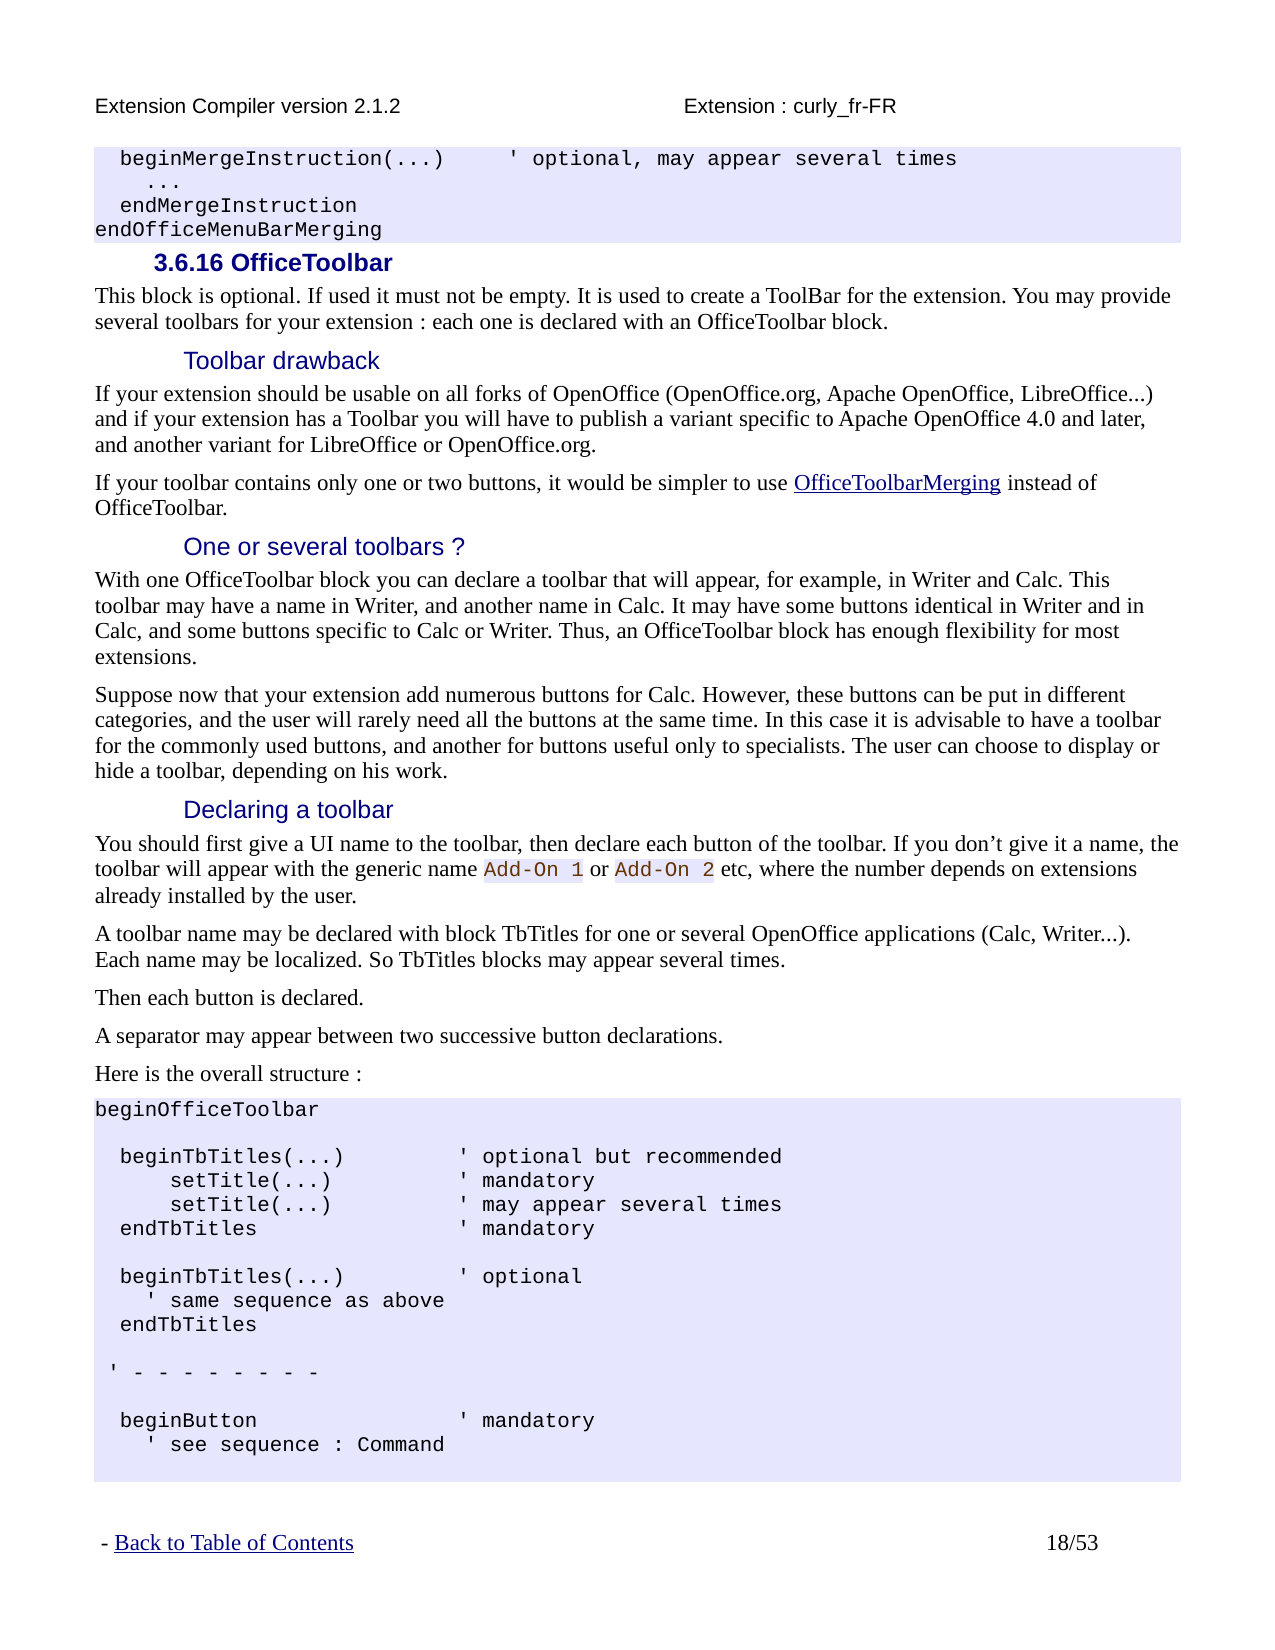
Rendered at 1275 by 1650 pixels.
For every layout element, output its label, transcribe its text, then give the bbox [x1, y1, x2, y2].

text You should first give a UI name to the toolbar, then declare each button of the toolbar. If you don’t give it a name, the toolbar will appear with the generic name Add-On 1 or Add-On 2 etc, where the number depends on extensions already installed by the user. [94, 830, 1181, 908]
text Here is the overall structure : [94, 1061, 1181, 1086]
text With one OfficeToolbar block you can declare a toolbar that will appear, for example, in Writer and Calc. This toolbar may have a name in Writer, and another name in Calc. It may have some buttons identical in Writer and in Calc, and some buttons specific to Calc or Writer. Thus, an OfficeToolbar block has enough flexibility for most extensions. [94, 567, 1181, 669]
subtitle Declaring a toolbar [183, 796, 1181, 824]
text A toolbar name may be declared with block TbTitles for one or several OpenOffice applications (Calc, Writer...). Each name may be localized. So TbTitles blocks may appear several times. [94, 921, 1181, 972]
text This block is optional. If used it must not be empty. It is used to create a ToolBar for the extension. You may provide several toolbars for your extension : each one is declared with an OfficeToolbar block. [94, 283, 1181, 334]
text endOfficeMenuBarMerging [94, 219, 1181, 243]
text endMergeInstruction [94, 195, 1181, 219]
text If your toolbar contains only one or two buttons, it would be simpler to use OfficeToolbarMerging instead of OfficeToolbar. [94, 470, 1181, 521]
text ' - - - - - - - - [94, 1362, 1181, 1386]
text beginMergeInstruction(...) ' optional, may appear several times [94, 147, 1181, 171]
subtitle OfficeToolbar [153, 249, 1181, 277]
text Suppose now that your extension add numerous buttons for Calc. However, these buttons can be put in different categories, and the user will rarely need all the buttons at the same time. In this case it is advisable to have a toolbar for the commonly used buttons, and another for buttons useful only to specialists. The user can choose to display or hide a toolbar, depending on his work. [94, 682, 1181, 784]
subtitle Toolbar drawback [183, 347, 1181, 375]
text ' see sequence : Command [94, 1434, 1181, 1458]
text endTbTitles [94, 1314, 1181, 1338]
text ' same sequence as above [94, 1290, 1181, 1314]
text beginTbTitles(...) ' optional [94, 1266, 1181, 1290]
text endTbTitles ' mandatory [94, 1218, 1181, 1242]
text If your extension should be usable on all forks of OpenOffice (OpenOffice.org, Apache OpenOffice, LibreOffice...) and if your extension has a Toolbar you will have to publish a variant specific to Apache OpenOffice 4.0 and later, and another variant for LibreOffice or OpenOffice.org. [94, 381, 1181, 457]
subtitle One or several toolbars ? [183, 533, 1181, 561]
text setTitle(...) ' mandatory [94, 1170, 1181, 1194]
text setTitle(...) ' may appear several times [94, 1194, 1181, 1218]
text beginOfficeToolbar [94, 1098, 1181, 1122]
text Then each button is declared. [94, 984, 1181, 1010]
text beginTbTitles(...) ' optional but recommended [94, 1146, 1181, 1170]
text A separator may appear between two successive button declarations. [94, 1022, 1181, 1048]
text beginButton ' mandatory [94, 1410, 1181, 1434]
text ... [94, 171, 1181, 195]
